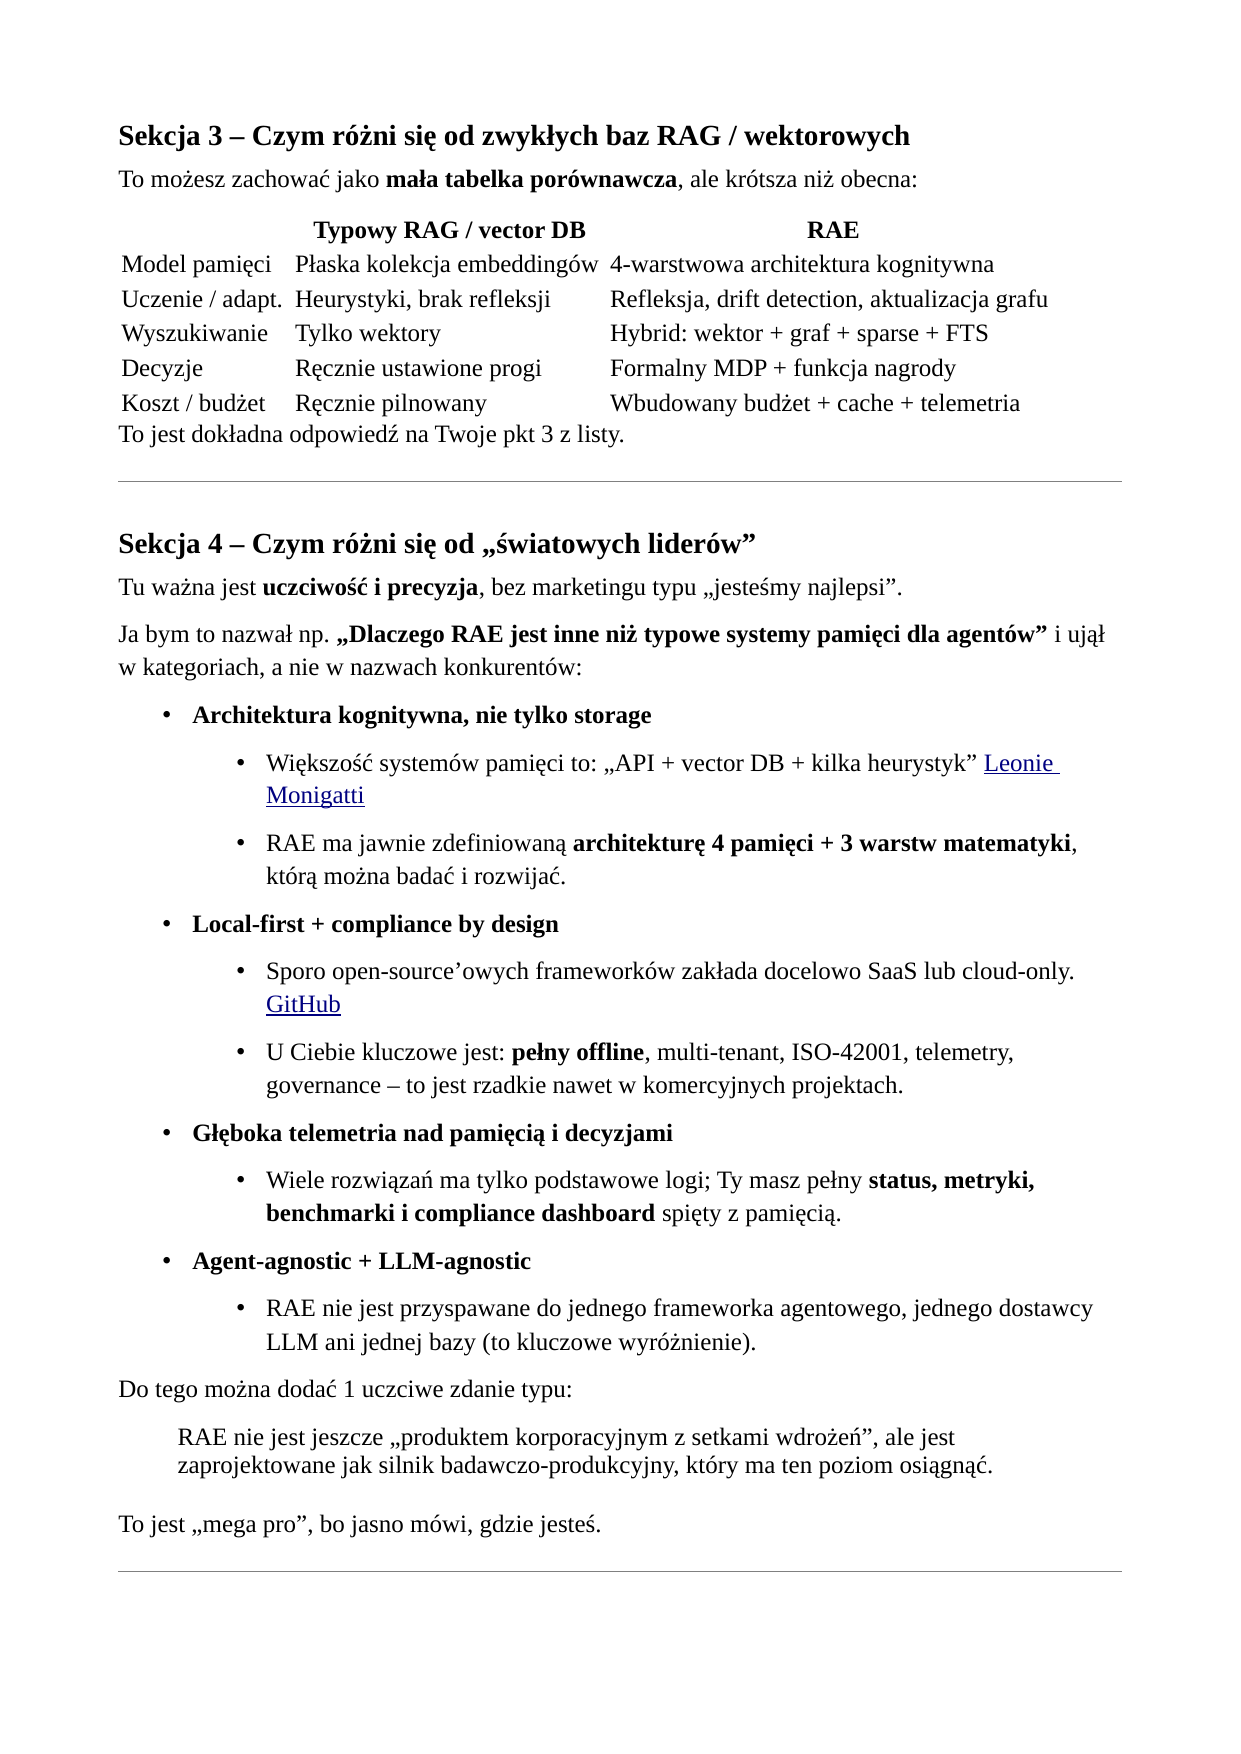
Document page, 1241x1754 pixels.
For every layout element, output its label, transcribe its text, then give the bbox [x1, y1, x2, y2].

list Sporo open-source’owych frameworków zakłada docelowo SaaS lub cloud-only. GitHub [236, 956, 1122, 1018]
table_cell Wyszukiwanie [118, 316, 292, 350]
list Agent-agnostic + LLM-agnostic [162, 1246, 1122, 1275]
list Architektura kognitywna, nie tylko storage [162, 700, 1122, 729]
text Do tego można dodać 1 uczciwe zdanie typu: [118, 1374, 1122, 1403]
table_cell Ręcznie ustawione progi [292, 350, 607, 385]
text Tu ważna jest uczciwość i precyzja, bez marketingu typu „jesteśmy najlepsi”. [118, 572, 1122, 601]
table_cell 4-warstwowa architektura kognitywna [607, 246, 1059, 281]
list RAE ma jawnie zdefiniowaną architekturę 4 pamięci + 3 warstw matematyki, którą można badać i rozwijać. [236, 828, 1122, 890]
table_cell Model pamięci [118, 246, 292, 281]
table_cell Tylko wektory [292, 316, 607, 350]
table_cell Koszt / budżet [118, 385, 292, 419]
table_cell Refleksja, drift detection, aktualizacja grafu [607, 281, 1059, 316]
text To jest dokładna odpowiedź na Twoje pkt 3 z listy. [118, 419, 1122, 448]
table_cell Wbudowany budżet + cache + telemetria [607, 385, 1059, 419]
table_cell Formalny MDP + funkcja nagrody [607, 350, 1059, 385]
table_cell Hybrid: wektor + graf + sparse + FTS [607, 316, 1059, 350]
list U Ciebie kluczowe jest: pełny offline, multi-tenant, ISO-42001, telemetry, governance – to jest rzadkie nawet w komercyjnych projektach. [236, 1037, 1122, 1099]
list Głęboka telemetria nad pamięcią i decyzjami [162, 1118, 1122, 1146]
table_header Typowy RAG / vector DB [292, 212, 607, 246]
subtitle Sekcja 4 – Czym różni się od „światowych liderów” [118, 526, 1122, 559]
text To możesz zachować jako mała tabelka porównawcza, ale krótsza niż obecna: [118, 164, 1122, 193]
text Ja bym to nazwał np. „Dlaczego RAE jest inne niż typowe systemy pamięci dla agentów” i ujął w kategoriach, a nie w nazwach konkurentów: [118, 619, 1122, 681]
table_cell Heurystyki, brak refleksji [292, 281, 607, 316]
table_header [118, 212, 292, 246]
subtitle Sekcja 3 – Czym różni się od zwykłych baz RAG / wektorowych [118, 118, 1122, 152]
list Wiele rozwiązań ma tylko podstawowe logi; Ty masz pełny status, metryki, benchmarki i compliance dashboard spięty z pamięcią. [236, 1165, 1122, 1227]
list RAE nie jest przyspawane do jednego frameworka agentowego, jednego dostawcy LLM ani jednej bazy (to kluczowe wyróżnienie). [236, 1293, 1122, 1355]
table_cell Decyzje [118, 350, 292, 385]
table_cell Uczenie / adapt. [118, 281, 292, 316]
list Local-first + compliance by design [162, 909, 1122, 938]
list Większość systemów pamięci to: „API + vector DB + kilka heurystyk” Leonie Monigatti [236, 748, 1122, 809]
table_header RAE [607, 212, 1059, 246]
text RAE nie jest jeszcze „produktem korporacyjnym z setkami wdrożeń”, ale jest zaprojektowane jak silnik badawczo-produkcyjny, który ma ten poziom osiągnąć. [177, 1422, 1063, 1479]
text To jest „mega pro”, bo jasno mówi, gdzie jesteś. [118, 1509, 1122, 1537]
table_cell Ręcznie pilnowany [292, 385, 607, 419]
table_cell Płaska kolekcja embeddingów [292, 246, 607, 281]
